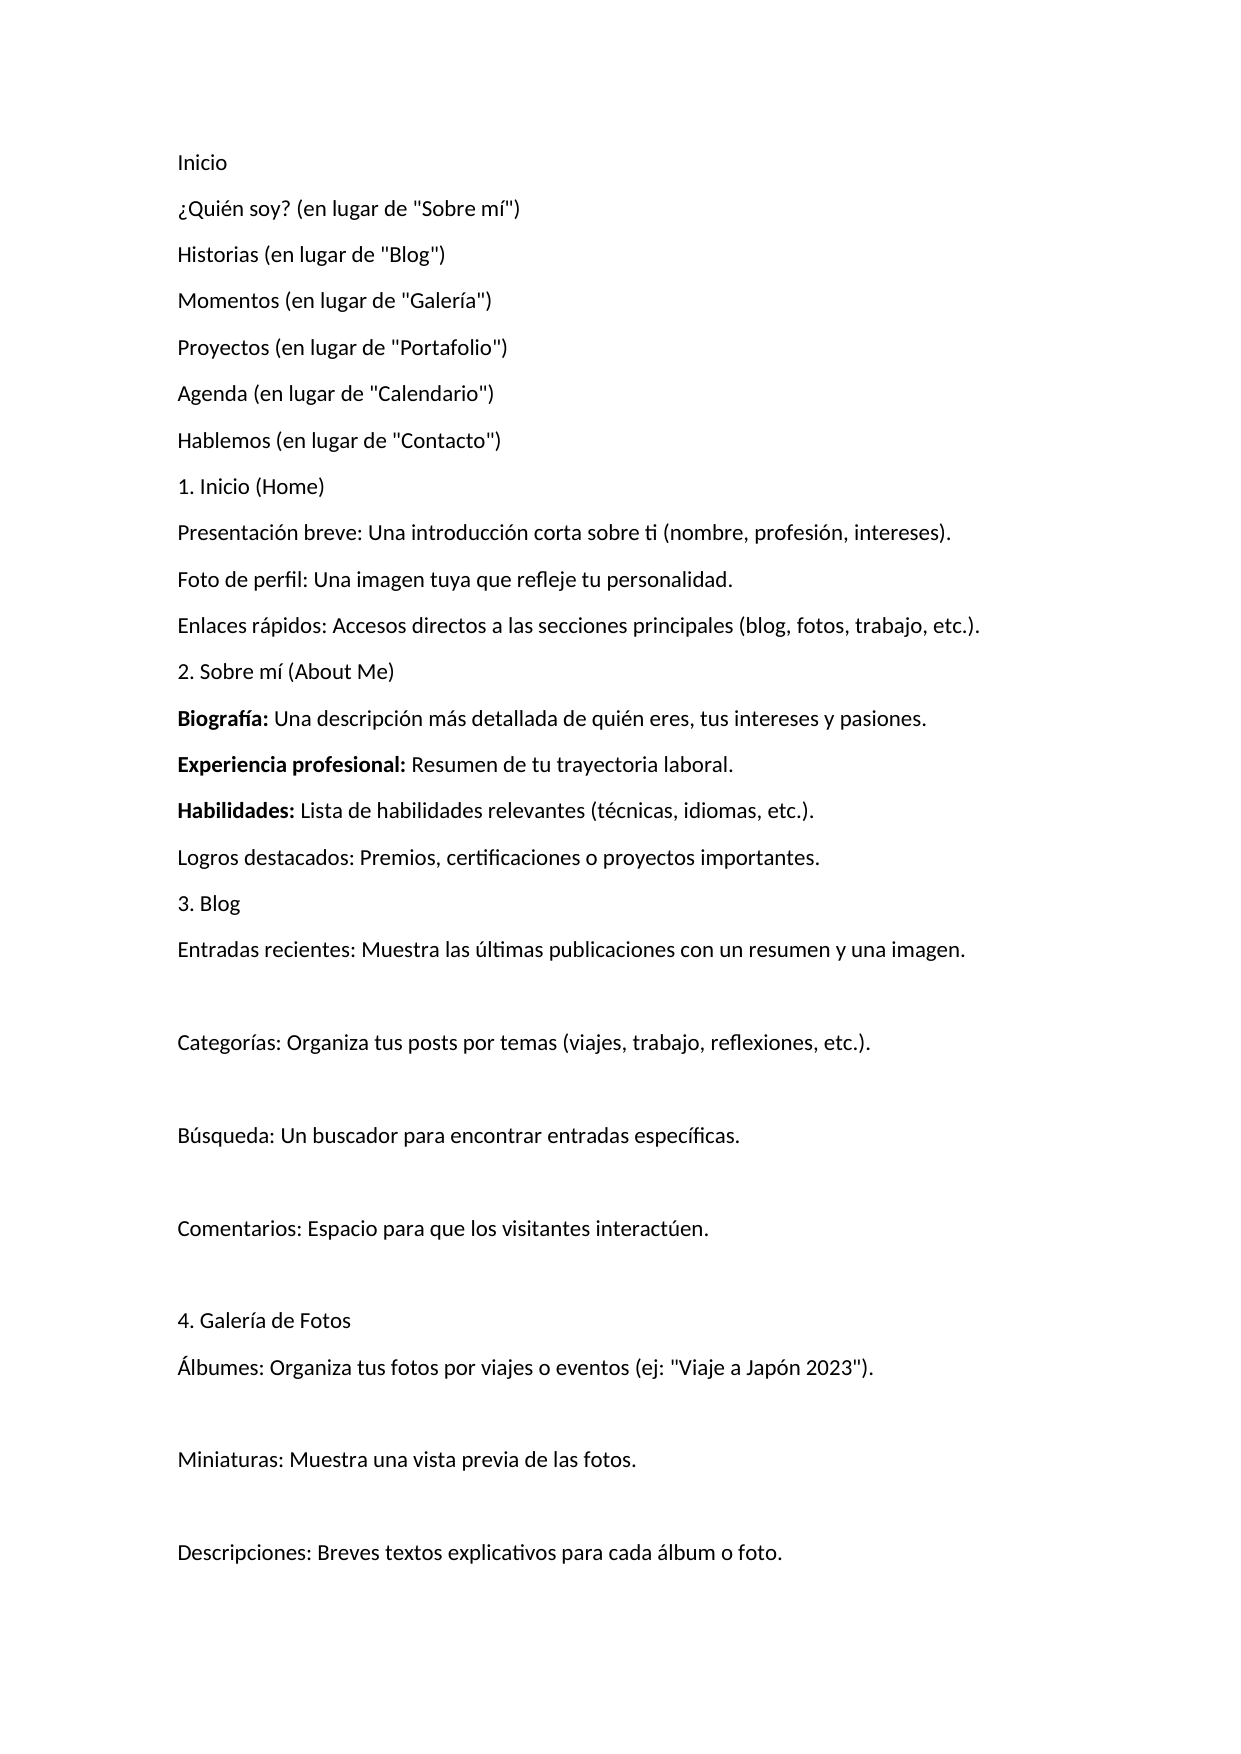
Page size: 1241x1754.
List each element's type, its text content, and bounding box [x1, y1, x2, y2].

text 4. Galería de Fotos [177, 1306, 1063, 1334]
text 1. Inicio (Home) [177, 472, 1063, 500]
text Logros destacados: Premios, certificaciones o proyectos importantes. [177, 843, 1063, 871]
text Historias (en lugar de "Blog") [177, 240, 1063, 268]
text 3. Blog [177, 889, 1063, 917]
text Descripciones: Breves textos explicativos para cada álbum o foto. [177, 1538, 1063, 1566]
text Comentarios: Espacio para que los visitantes interactúen. [177, 1214, 1063, 1242]
text Miniaturas: Muestra una vista previa de las fotos. [177, 1446, 1063, 1473]
text 2. Sobre mí (About Me) [177, 657, 1063, 686]
text Presentación breve: Una introducción corta sobre ti (nombre, profesión, intereses). [177, 518, 1063, 546]
text Experiencia profesional: Resumen de tu trayectoria laboral. [177, 750, 1063, 778]
text Enlaces rápidos: Accesos directos a las secciones principales (blog, fotos, trabajo, etc.). [177, 611, 1063, 639]
text Proyectos (en lugar de "Portafolio") [177, 333, 1063, 361]
text Biografía: Una descripción más detallada de quién eres, tus intereses y pasiones. [177, 704, 1063, 732]
text Agenda (en lugar de "Calendario") [177, 379, 1063, 407]
text Habilidades: Lista de habilidades relevantes (técnicas, idiomas, etc.). [177, 797, 1063, 824]
text Hablemos (en lugar de "Contacto") [177, 426, 1063, 454]
text Categorías: Organiza tus posts por temas (viajes, trabajo, reflexiones, etc.). [177, 1028, 1063, 1056]
text Momentos (en lugar de "Galería") [177, 287, 1063, 315]
text Álbumes: Organiza tus fotos por viajes o eventos (ej: "Viaje a Japón 2023"). [177, 1353, 1063, 1381]
text Foto de perfil: Una imagen tuya que refleje tu personalidad. [177, 565, 1063, 593]
text Entradas recientes: Muestra las últimas publicaciones con un resumen y una imagen. [177, 936, 1063, 964]
text Inicio [177, 148, 1063, 176]
text Búsqueda: Un buscador para encontrar entradas específicas. [177, 1121, 1063, 1149]
text ¿Quién soy? (en lugar de "Sobre mí") [177, 194, 1063, 222]
